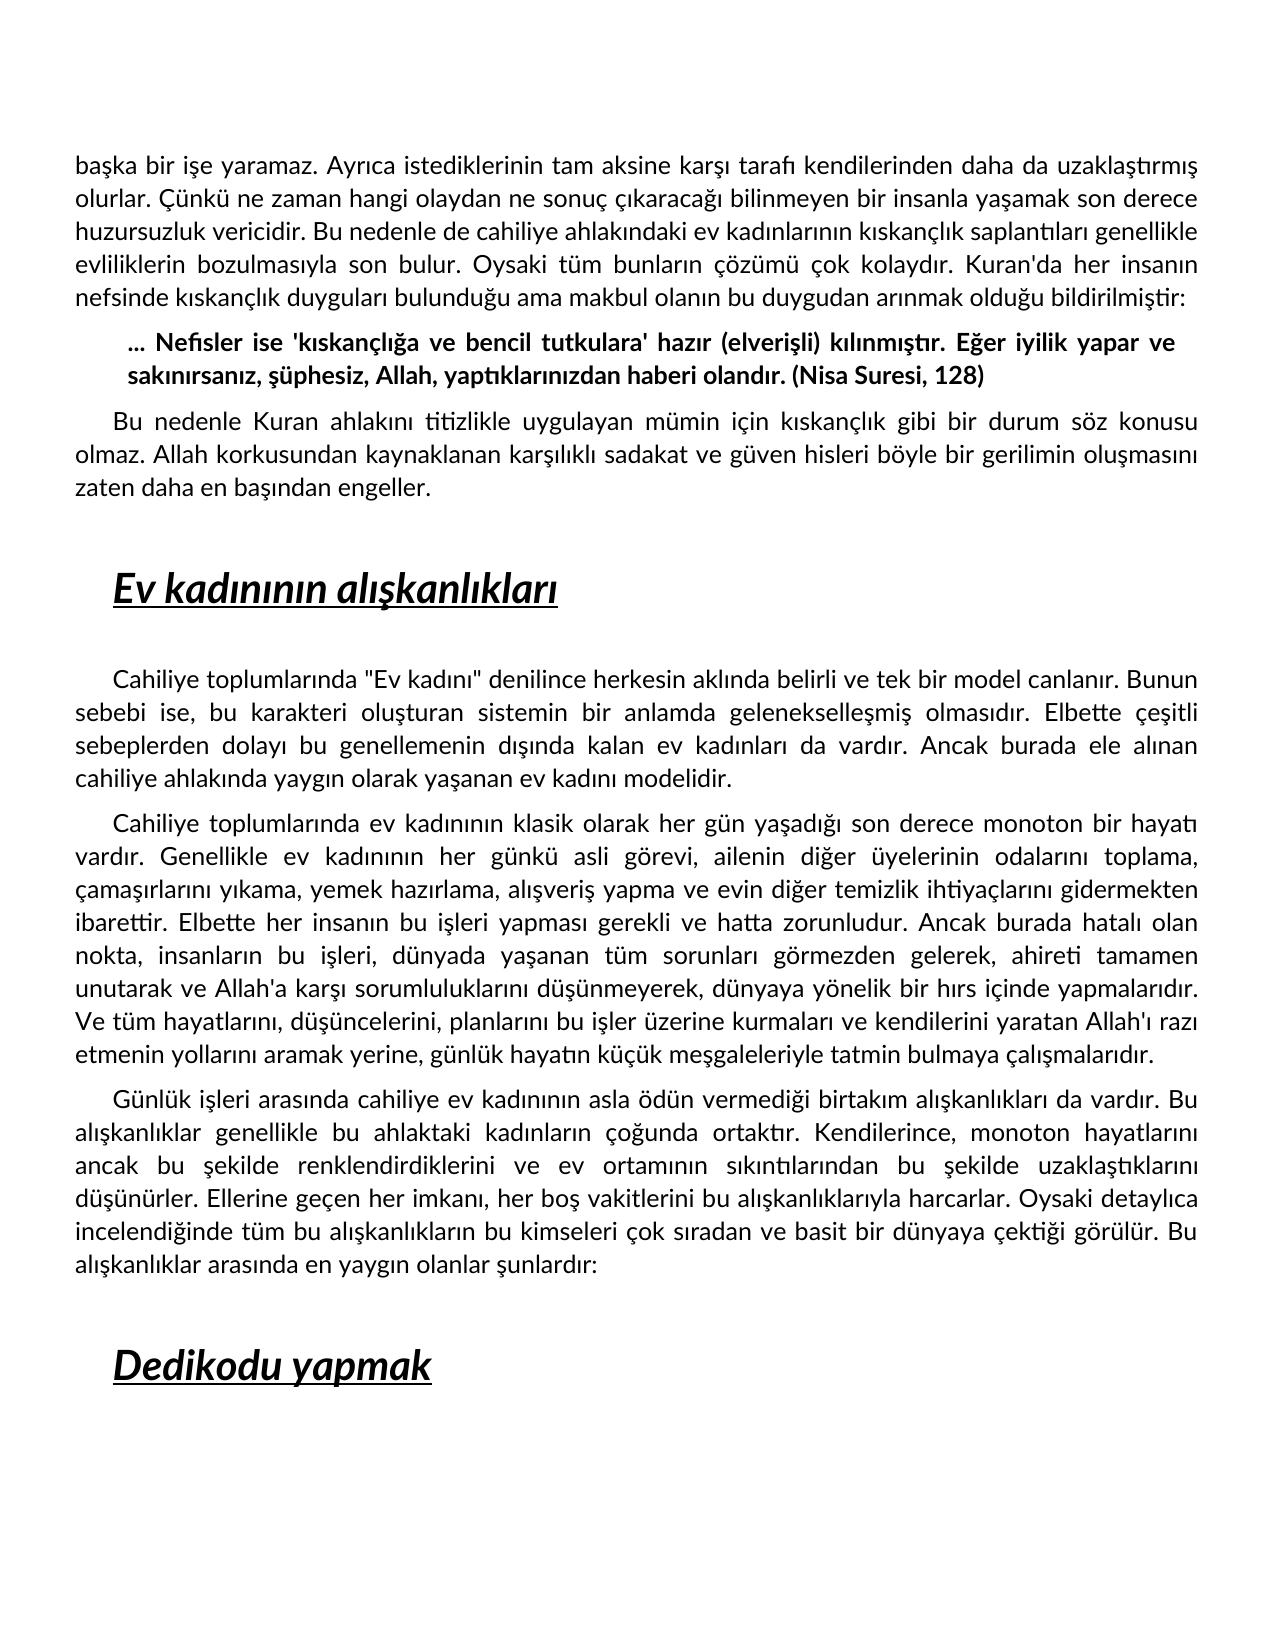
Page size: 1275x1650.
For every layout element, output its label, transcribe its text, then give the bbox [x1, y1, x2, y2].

text Cahiliye toplumlarında ev kadınının klasik olarak her gün yaşadığı son derece monoton bir hayatı vardır. Genellikle ev kadınının her günkü asli görevi, ailenin diğer üyelerinin odalarını toplama, çamaşırlarını yıkama, yemek hazırlama, alışveriş yapma ve evin diğer temizlik ihtiyaçlarını gidermekten ibarettir. Elbette her insanın bu işleri yapması gerekli ve hatta zorunludur. Ancak burada hatalı olan nokta, insanların bu işleri, dünyada yaşanan tüm sorunları görmezden gelerek, ahireti tamamen unutarak ve Allah'a karşı sorumluluklarını düşünmeyerek, dünyaya yönelik bir hırs içinde yapmalarıdır. Ve tüm hayatlarını, düşüncelerini, planlarını bu işler üzerine kurmaları ve kendilerini yaratan Allah'ı razı etmenin yollarını aramak yerine, günlük hayatın küçük meşgaleleriyle tatmin bulmaya çalışmalarıdır. [75, 808, 1200, 1068]
text başka bir işe yaramaz. Ayrıca istediklerinin tam aksine karşı tarafı kendilerinden daha da uzaklaştırmış olurlar. Çünkü ne zaman hangi olaydan ne sonuç çıkaracağı bilinmeyen bir insanla yaşamak son derece huzursuzluk vericidir. Bu nedenle de cahiliye ahlakındaki ev kadınlarının kıskançlık saplantıları genellikle evliliklerin bozulmasıyla son bulur. Oysaki tüm bunların çözümü çok kolaydır. Kuran'da her insanın nefsinde kıskançlık duyguları bulunduğu ama makbul olanın bu duygudan arınmak olduğu bildirilmiştir: [75, 150, 1200, 312]
text Günlük işleri arasında cahiliye ev kadınının asla ödün vermediği birtakım alışkanlıkları da vardır. Bu alışkanlıklar genellikle bu ahlaktaki kadınların çoğunda ortaktır. Kendilerince, monoton hayatlarını ancak bu şekilde renklendirdiklerini ve ev ortamının sıkıntılarından bu şekilde uzaklaştıklarını düşünürler. Ellerine geçen her imkanı, her boş vakitlerini bu alışkanlıklarıyla harcarlar. Oysaki detaylıca incelendiğinde tüm bu alışkanlıkların bu kimseleri çok sıradan ve basit bir dünyaya çektiği görülür. Bu alışkanlıklar arasında en yaygın olanlar şunlardır: [75, 1084, 1200, 1278]
text Cahiliye toplumlarında "Ev kadını" denilince herkesin aklında belirli ve tek bir model canlanır. Bunun sebebi ise, bu karakteri oluşturan sistemin bir anlamda gelenekselleşmiş olmasıdır. Elbette çeşitli sebeplerden dolayı bu genellemenin dışında kalan ev kadınları da vardır. Ancak burada ele alınan cahiliye ahlakında yaygın olarak yaşanan ev kadını modelidir. [75, 664, 1200, 792]
subtitle Dedikodu yapmak [112, 1339, 1200, 1389]
text Bu nedenle Kuran ahlakını titizlikle uygulayan mümin için kıskançlık gibi bir durum söz konusu olmaz. Allah korkusundan kaynaklanan karşılıklı sadakat ve güven hisleri böyle bir gerilimin oluşmasını zaten daha en başından engeller. [75, 405, 1200, 501]
subtitle Ev kadınının alışkanlıkları [112, 562, 1200, 612]
text ... Nefisler ise 'kıskançlığa ve bencil tutkulara' hazır (elverişli) kılınmıştır. Eğer iyilik yapar ve sakınırsanız, şüphesiz, Allah, yaptıklarınızdan haberi olandır. (Nisa Suresi, 128) [127, 327, 1177, 390]
